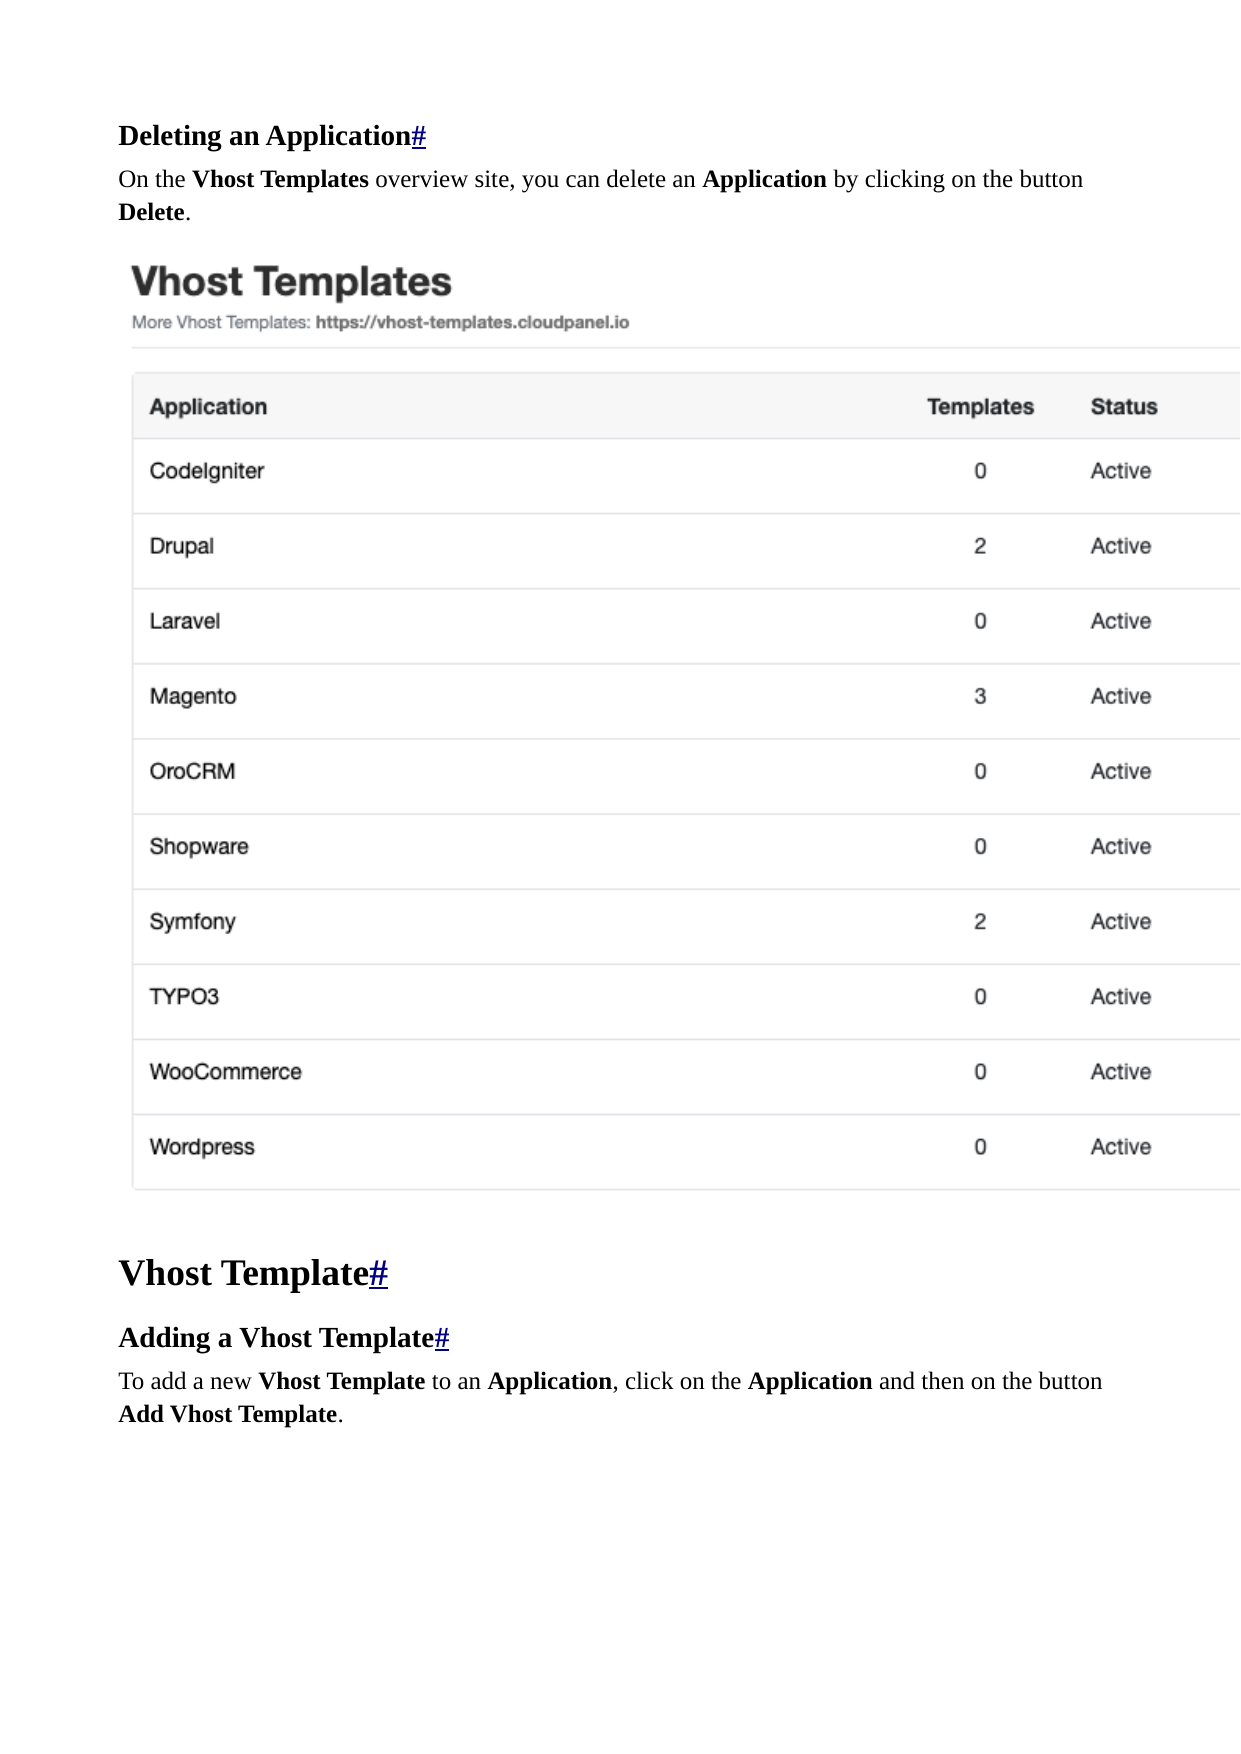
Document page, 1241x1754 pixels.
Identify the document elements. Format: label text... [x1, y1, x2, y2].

text To add a new Vhost Template to an Application, click on the Application and then on the button Add Vhost Template. [118, 1366, 1122, 1428]
subtitle Adding a Vhost Template# [118, 1320, 1122, 1354]
text On the Vhost Templates overview site, you can delete an Application by clicking on the button Delete. [118, 164, 1122, 226]
picture [118, 244, 1241, 1211]
subtitle Deleting an Application# [118, 118, 1122, 152]
subtitle Vhost Template# [118, 1250, 1122, 1293]
